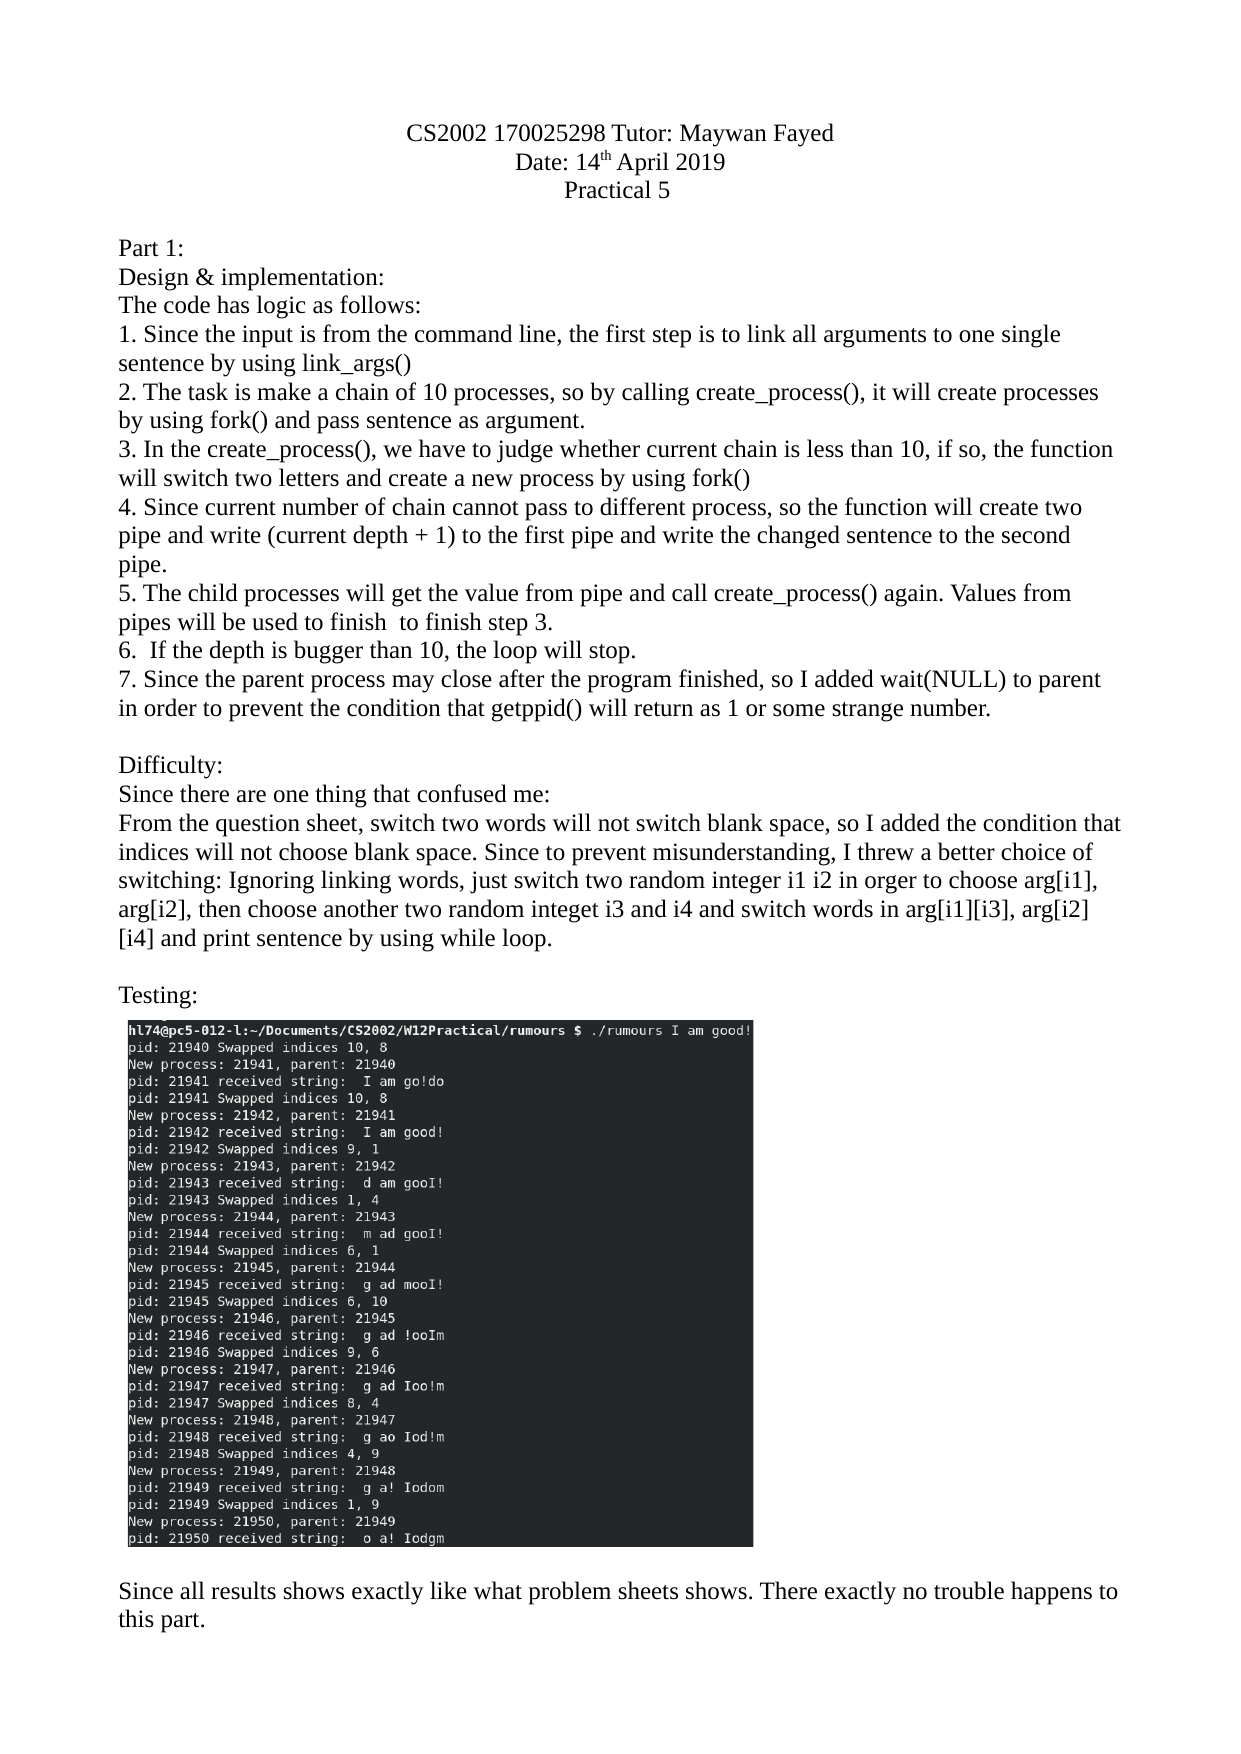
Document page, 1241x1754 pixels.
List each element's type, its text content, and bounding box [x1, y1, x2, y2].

text The code has logic as follows: [118, 291, 1122, 319]
text Date: 14th April 2019 [118, 147, 1122, 176]
text From the question sheet, switch two words will not switch blank space, so I added the condition that indices will not choose blank space. Since to prevent misunderstanding, I threw a better choice of switching: Ignoring linking words, just switch two random integer i1 i2 in orger to choose arg[i1], arg[i2], then choose another two random integet i3 and i4 and switch words in arg[i1][i3], arg[i2][i4] and print sentence by using while loop. [118, 808, 1122, 952]
text 1. Since the input is from the command line, the first step is to link all arguments to one single sentence by using link_args() [118, 319, 1122, 377]
text Practical 5 [118, 176, 1122, 204]
text Design & implementation: [118, 262, 1122, 291]
text 7. Since the parent process may close after the program finished, so I added wait(NULL) to parent in order to prevent the condition that getppid() will return as 1 or some strange number. [118, 664, 1122, 722]
text Testing: [118, 981, 1122, 1009]
text CS2002 170025298 Tutor: Maywan Fayed [118, 118, 1122, 147]
text Part 1: [118, 233, 1122, 262]
text 4. Since current number of chain cannot pass to different process, so the function will create two pipe and write (current depth + 1) to the first pipe and write the changed sentence to the second pipe. [118, 492, 1122, 578]
text 2. The task is make a chain of 10 processes, so by calling create_process(), it will create processes by using fork() and pass sentence as argument. [118, 377, 1122, 434]
text 6. If the depth is bugger than 10, the loop will stop. [118, 636, 1122, 664]
text 5. The child processes will get the value from pipe and call create_process() again. Values from pipes will be used to finish to finish step 3. [118, 578, 1122, 636]
text Difficulty: [118, 751, 1122, 779]
text Since all results shows exactly like what problem sheets shows. There exactly no trouble happens to this part. [118, 1576, 1122, 1633]
text Since there are one thing that confused me: [118, 779, 1122, 808]
picture [127, 1020, 754, 1547]
text 3. In the create_process(), we have to judge whether current chain is less than 10, if so, the function will switch two letters and create a new process by using fork() [118, 434, 1122, 492]
